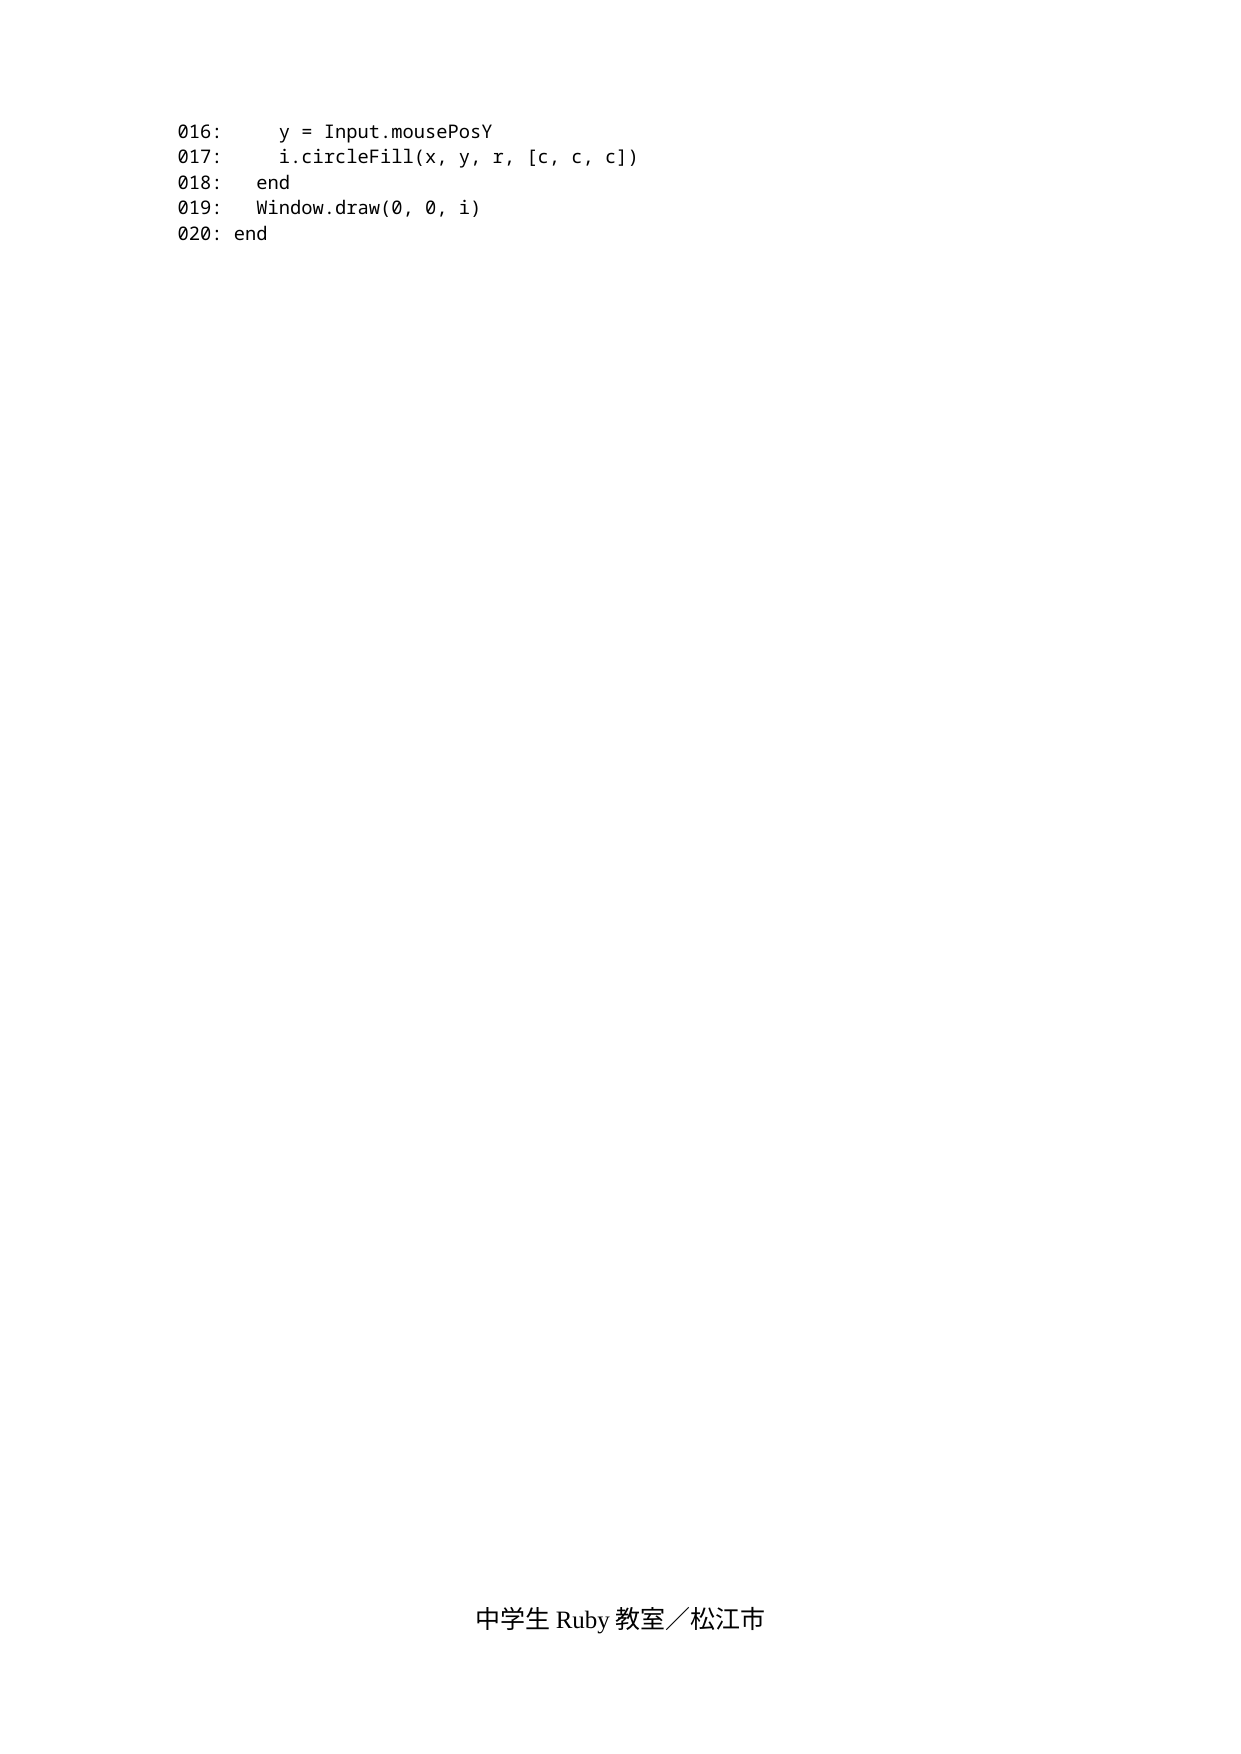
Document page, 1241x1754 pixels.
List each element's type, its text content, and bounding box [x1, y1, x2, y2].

text 020: end [177, 220, 1122, 246]
text 019: Window.draw(0, 0, i) [177, 195, 1122, 220]
text 018: end [177, 169, 1122, 195]
text 017: i.circleFill(x, y, r, [c, c, c]) [177, 144, 1122, 169]
text 016: y = Input.mousePosY [177, 118, 1122, 144]
